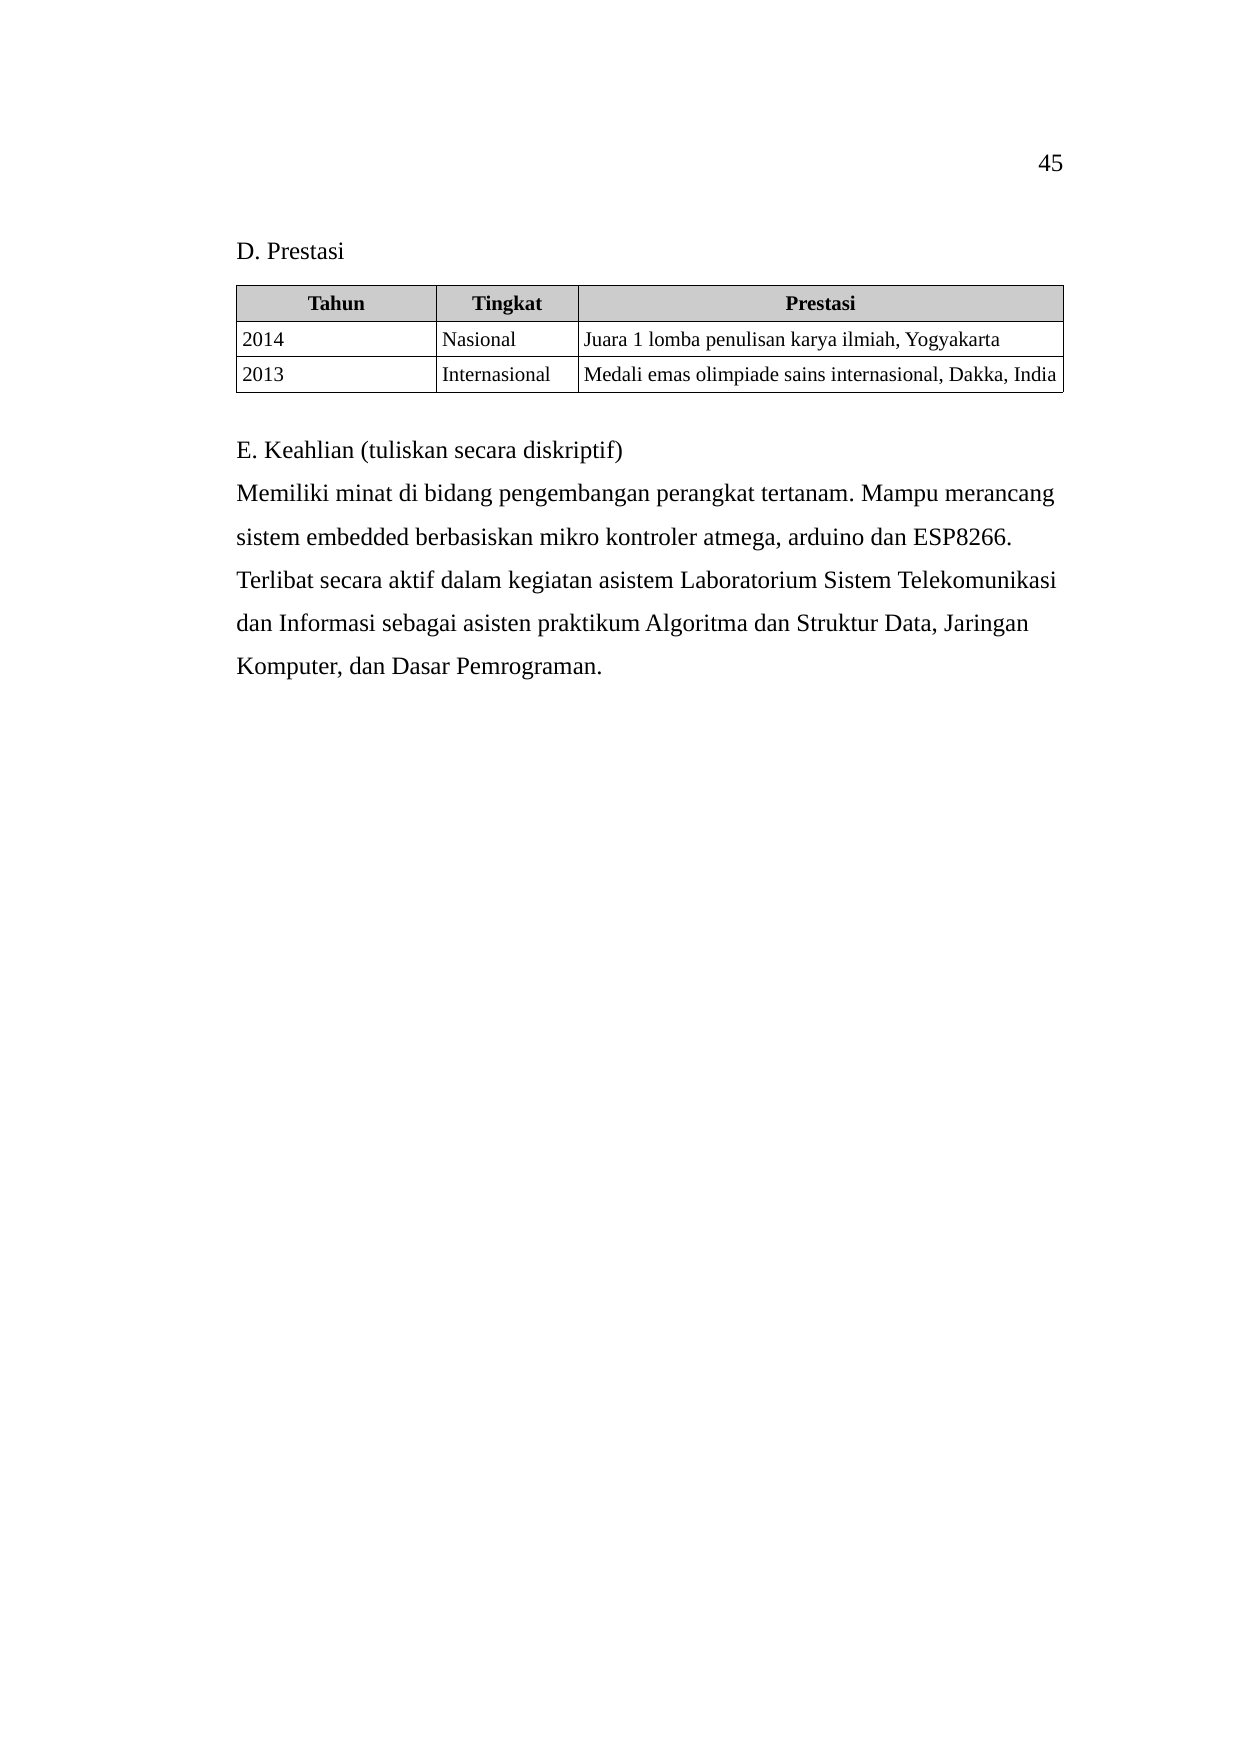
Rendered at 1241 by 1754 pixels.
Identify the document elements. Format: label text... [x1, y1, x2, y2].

table_cell 2014 [237, 322, 436, 356]
table_cell Internasional [437, 357, 578, 392]
table_cell 2013 [237, 357, 436, 392]
table_header Tingkat [437, 286, 578, 321]
table_header Tahun [237, 286, 436, 321]
table_cell Medali emas olimpiade sains internasional, Dakka, India [579, 357, 1063, 392]
text D. Prestasi [236, 236, 1063, 265]
text E. Keahlian (tuliskan secara diskriptif) [236, 435, 1063, 464]
text Memiliki minat di bidang pengembangan perangkat tertanam. Mampu merancang sistem embedded berbasiskan mikro kontroler atmega, arduino dan ESP8266. Terlibat secara aktif dalam kegiatan asistem Laboratorium Sistem Telekomunikasi dan Informasi sebagai asisten praktikum Algoritma dan Struktur Data, Jaringan Komputer, dan Dasar Pemrograman. [236, 478, 1063, 680]
table_header Prestasi [579, 286, 1063, 321]
table_cell Juara 1 lomba penulisan karya ilmiah, Yogyakarta [579, 322, 1063, 356]
table_cell Nasional [437, 322, 578, 356]
